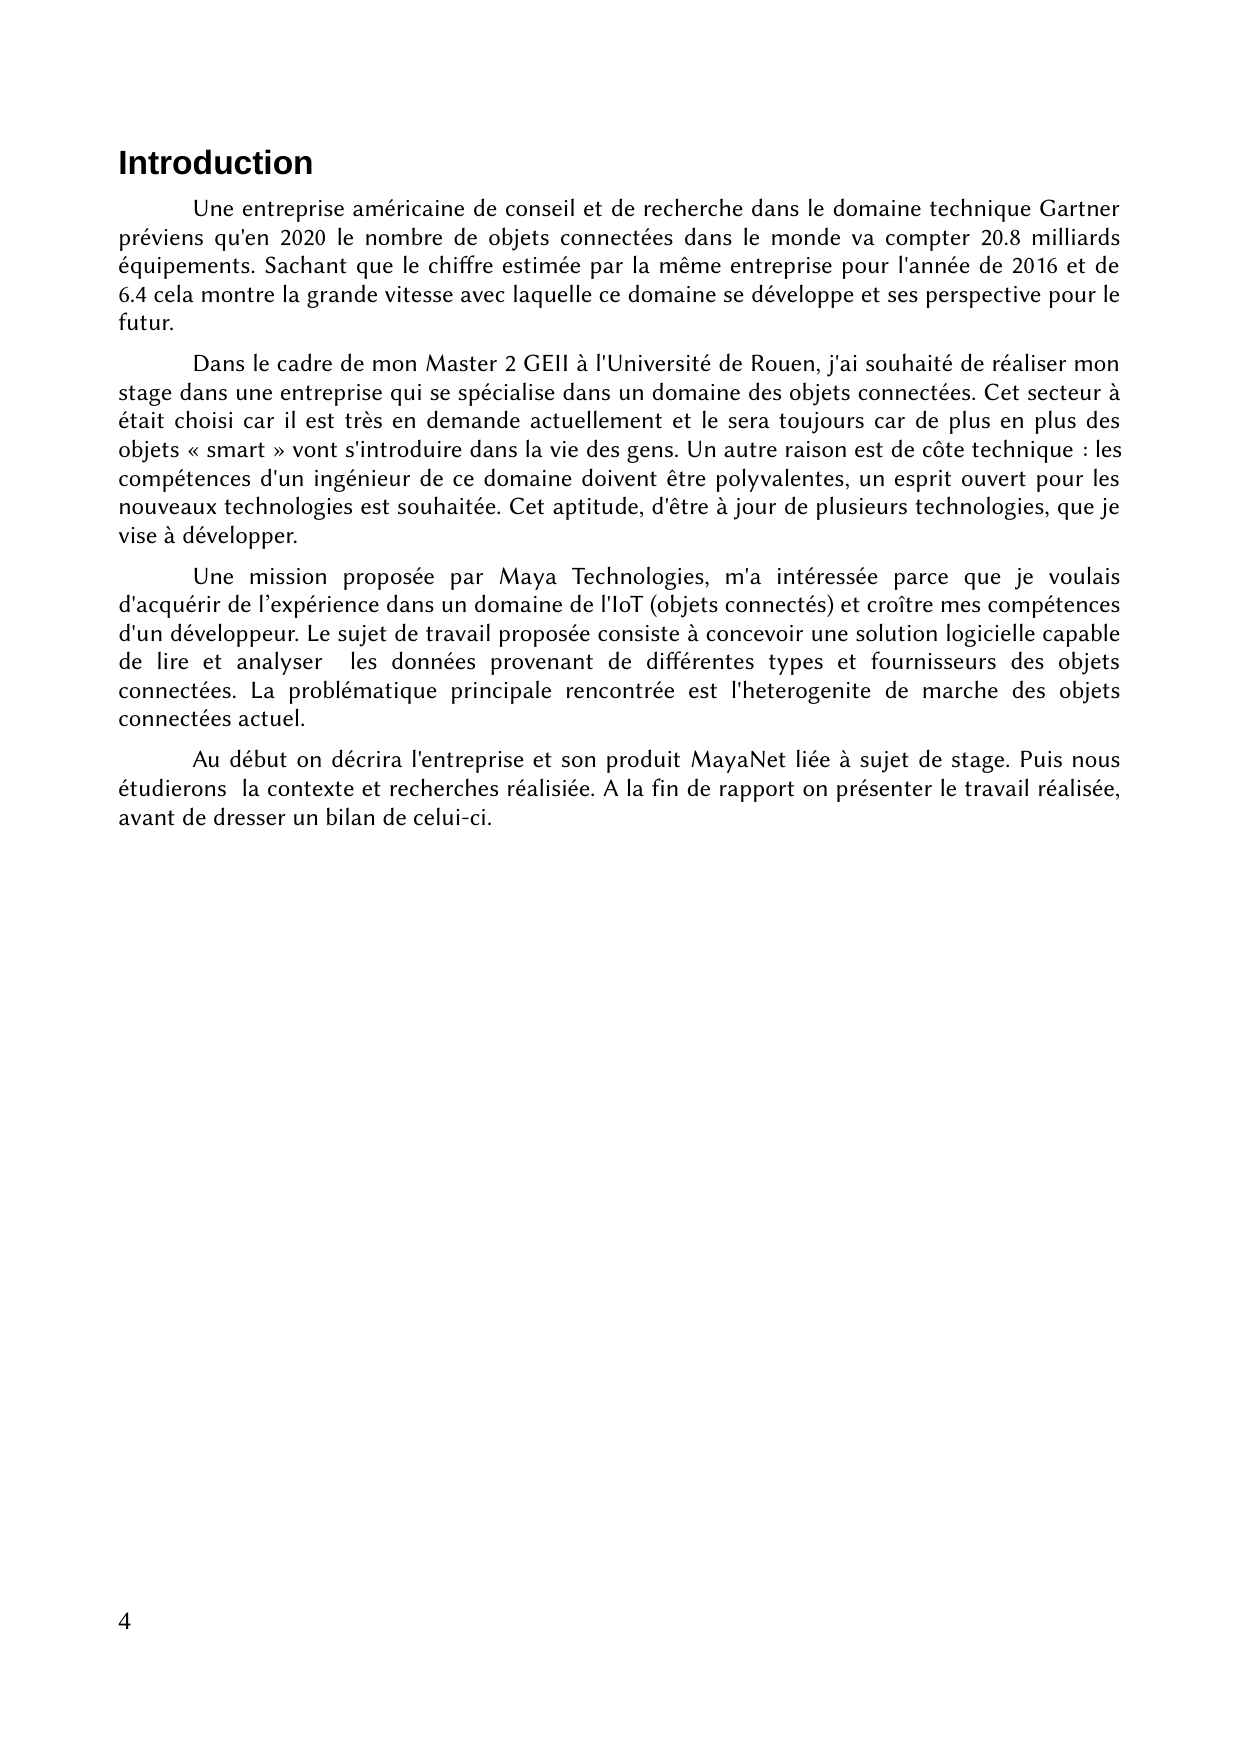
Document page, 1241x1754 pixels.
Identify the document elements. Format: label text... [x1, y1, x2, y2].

text Une mission proposée par Maya Technologies, m'a intéressée parce que je voulais d'acquérir de l’expérience dans un domaine de l'IoT (objets connectés) et croître mes compétences d'un développeur. Le sujet de travail proposée consiste à concevoir une solution logicielle capable de lire et analyser les données provenant de différentes types et fournisseurs des objets connectées. La problématique principale rencontrée est l'heterogenite de marche des objets connectées actuel. [118, 562, 1122, 733]
text Une entreprise américaine de conseil et de recherche dans le domaine technique Gartner préviens qu'en 2020 le nombre de objets connectées dans le monde va compter 20.8 milliards équipements. Sachant que le chiffre estimée par la même entreprise pour l'année de 2016 et de 6.4 cela montre la grande vitesse avec laquelle ce domaine se développe et ses perspective pour le futur. [118, 194, 1122, 337]
subtitle Introduction [118, 143, 1122, 182]
text Dans le cadre de mon Master 2 GEII à l'Université de Rouen, j'ai souhaité de réaliser mon stage dans une entreprise qui se spécialise dans un domaine des objets connectées. Cet secteur à était choisi car il est très en demande actuellement et le sera toujours car de plus en plus des objets « smart » vont s'introduire dans la vie des gens. Un autre raison est de côte technique : les compétences d'un ingénieur de ce domaine doivent être polyvalentes, un esprit ouvert pour les nouveaux technologies est souhaitée. Cet aptitude, d'être à jour de plusieurs technologies, que je vise à développer. [118, 349, 1122, 549]
text Au début on décrira l'entreprise et son produit MayaNet liée à sujet de stage. Puis nous étudierons la contexte et recherches réalisiée. A la fin de rapport on présenter le travail réalisée, avant de dresser un bilan de celui-ci. [118, 746, 1122, 831]
